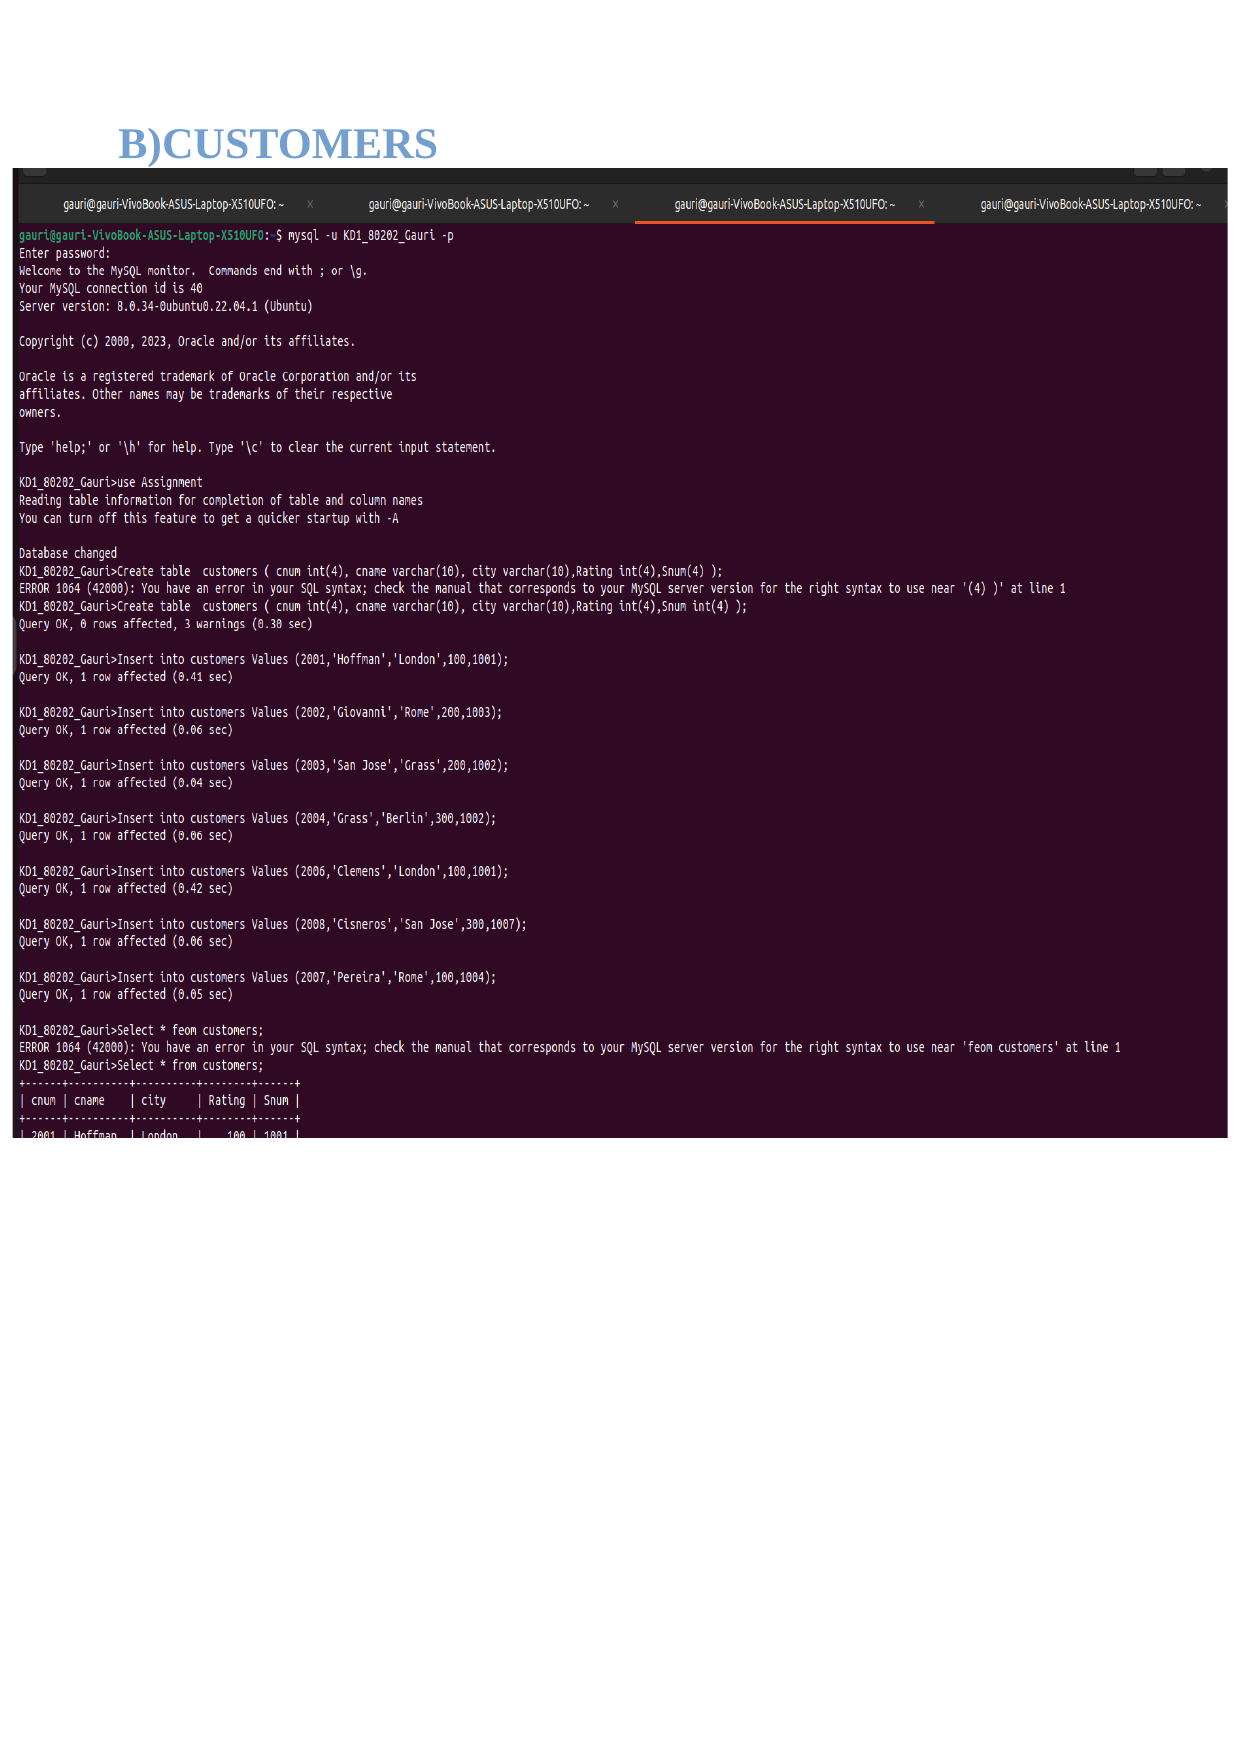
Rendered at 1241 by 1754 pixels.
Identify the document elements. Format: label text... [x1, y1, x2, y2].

picture [12, 168, 1228, 1138]
text B)CUSTOMERS [118, 118, 1122, 168]
